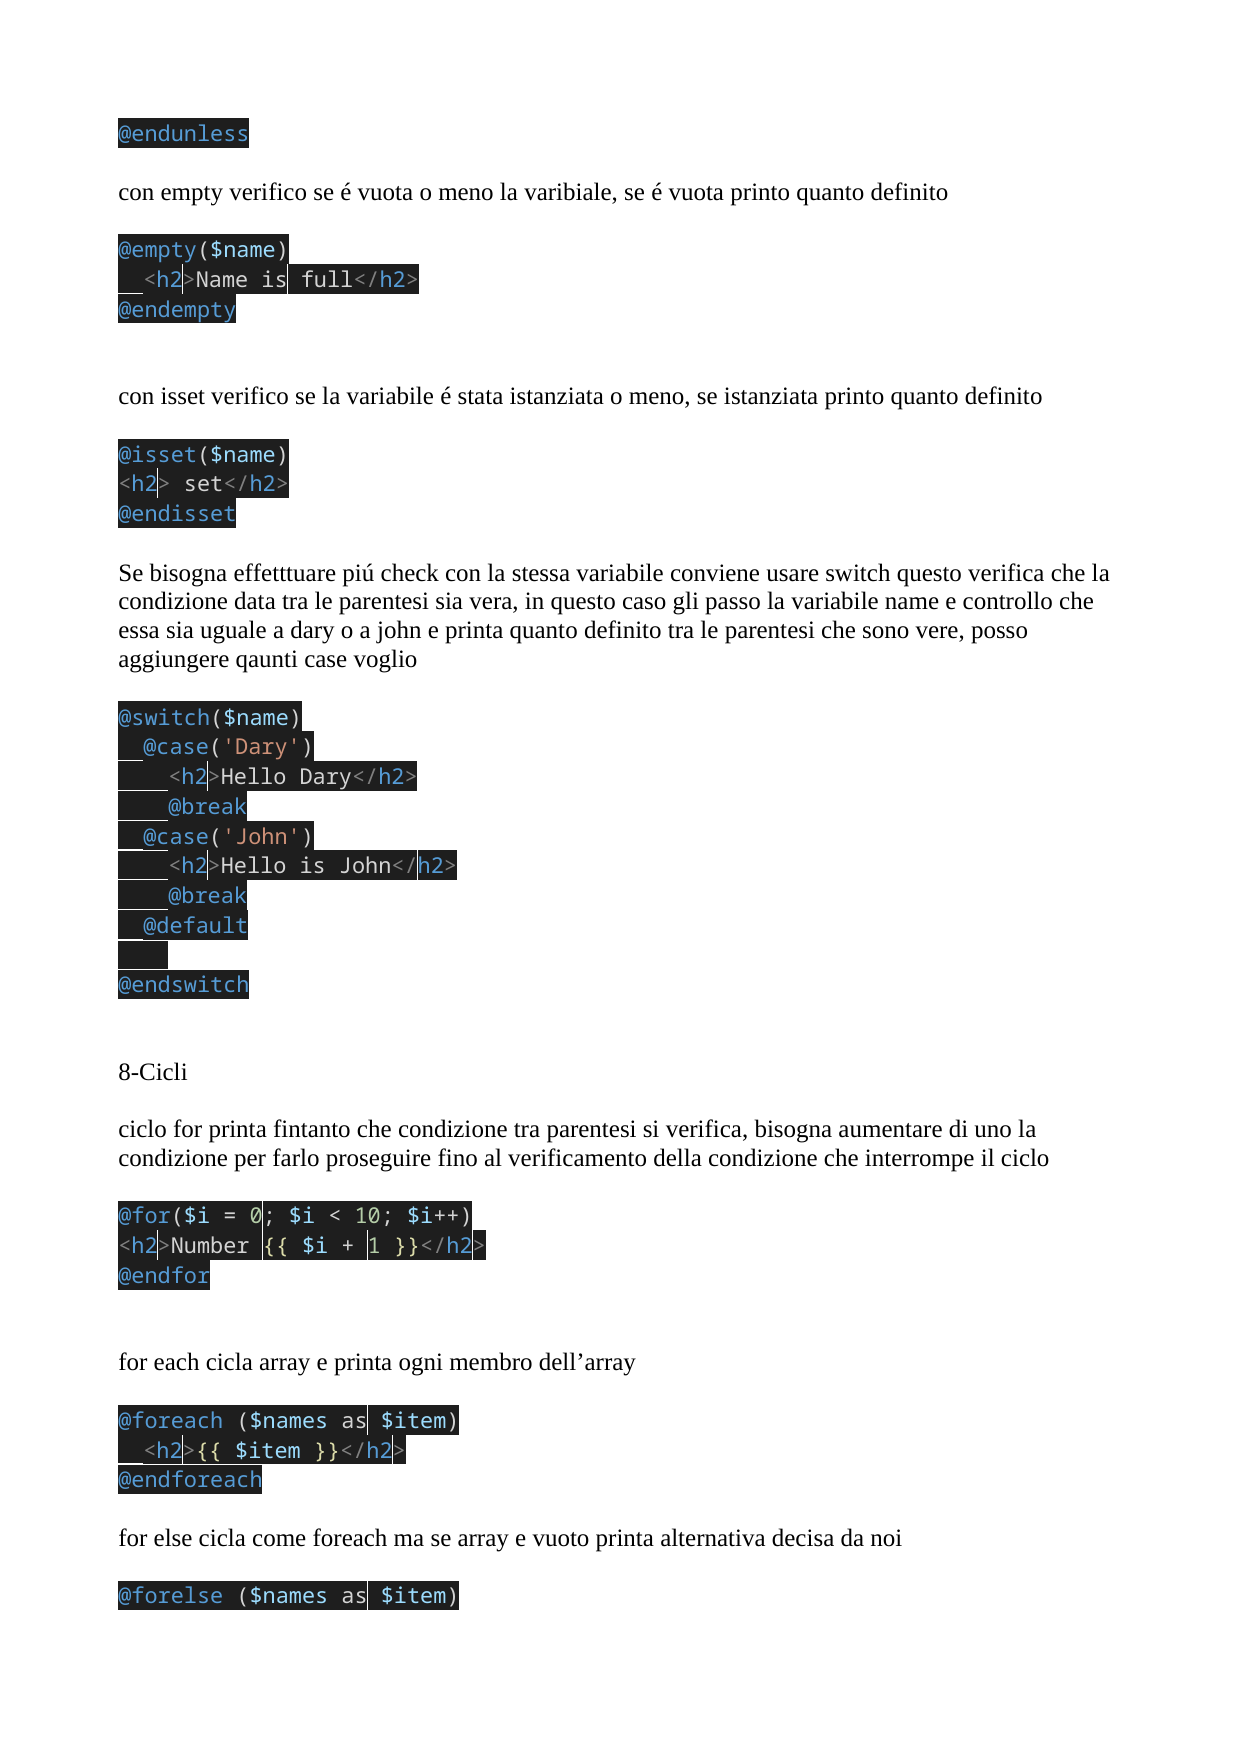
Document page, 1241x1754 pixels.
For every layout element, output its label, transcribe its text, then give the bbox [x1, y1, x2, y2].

text @endfor [118, 1260, 1122, 1290]
text <h2>Number {{ $i + 1 }}</h2> [118, 1230, 1122, 1260]
text <h2> set</h2> [118, 468, 1122, 498]
text Se bisogna effetttuare piú check con la stessa variabile conviene usare switch questo verifica che la condizione data tra le parentesi sia vera, in questo caso gli passo la variabile name e controllo che essa sia uguale a dary o a john e printa quanto definito tra le parentesi che sono vere, posso aggiungere qaunti case voglio [118, 558, 1122, 673]
text @break [118, 791, 1122, 821]
text @forelse ($names as $item) [118, 1581, 1122, 1610]
text 8-Cicli [118, 1057, 1122, 1086]
text @case('John') [118, 821, 1122, 850]
text @endunless [118, 118, 1122, 148]
text @endempty [118, 294, 1122, 323]
text @for($i = 0; $i < 10; $i++) [118, 1201, 1122, 1230]
text @switch($name) [118, 701, 1122, 731]
text @endswitch [118, 969, 1122, 999]
text <h2>Hello Dary</h2> [118, 761, 1122, 791]
text <h2>{{ $item }}</h2> [118, 1435, 1122, 1464]
text @isset($name) [118, 438, 1122, 468]
text ciclo for printa fintanto che condizione tra parentesi si verifica, bisogna aumentare di uno la condizione per farlo proseguire fino al verificamento della condizione che interrompe il ciclo [118, 1114, 1122, 1172]
text @break [118, 880, 1122, 910]
text @endisset [118, 498, 1122, 528]
text @endforeach [118, 1464, 1122, 1494]
text con empty verifico se é vuota o meno la varibiale, se é vuota printo quanto definito [118, 177, 1122, 205]
text @default [118, 910, 1122, 940]
text <h2>Name is full</h2> [118, 264, 1122, 294]
text <h2>Hello is John</h2> [118, 850, 1122, 880]
text @case('Dary') [118, 731, 1122, 761]
text @empty($name) [118, 234, 1122, 264]
text for else cicla come foreach ma se array e vuoto printa alternativa decisa da noi [118, 1523, 1122, 1552]
text for each cicla array e printa ogni membro dell’array [118, 1347, 1122, 1376]
text @foreach ($names as $item) [118, 1405, 1122, 1435]
text con isset verifico se la variabile é stata istanziata o meno, se istanziata printo quanto definito [118, 381, 1122, 410]
